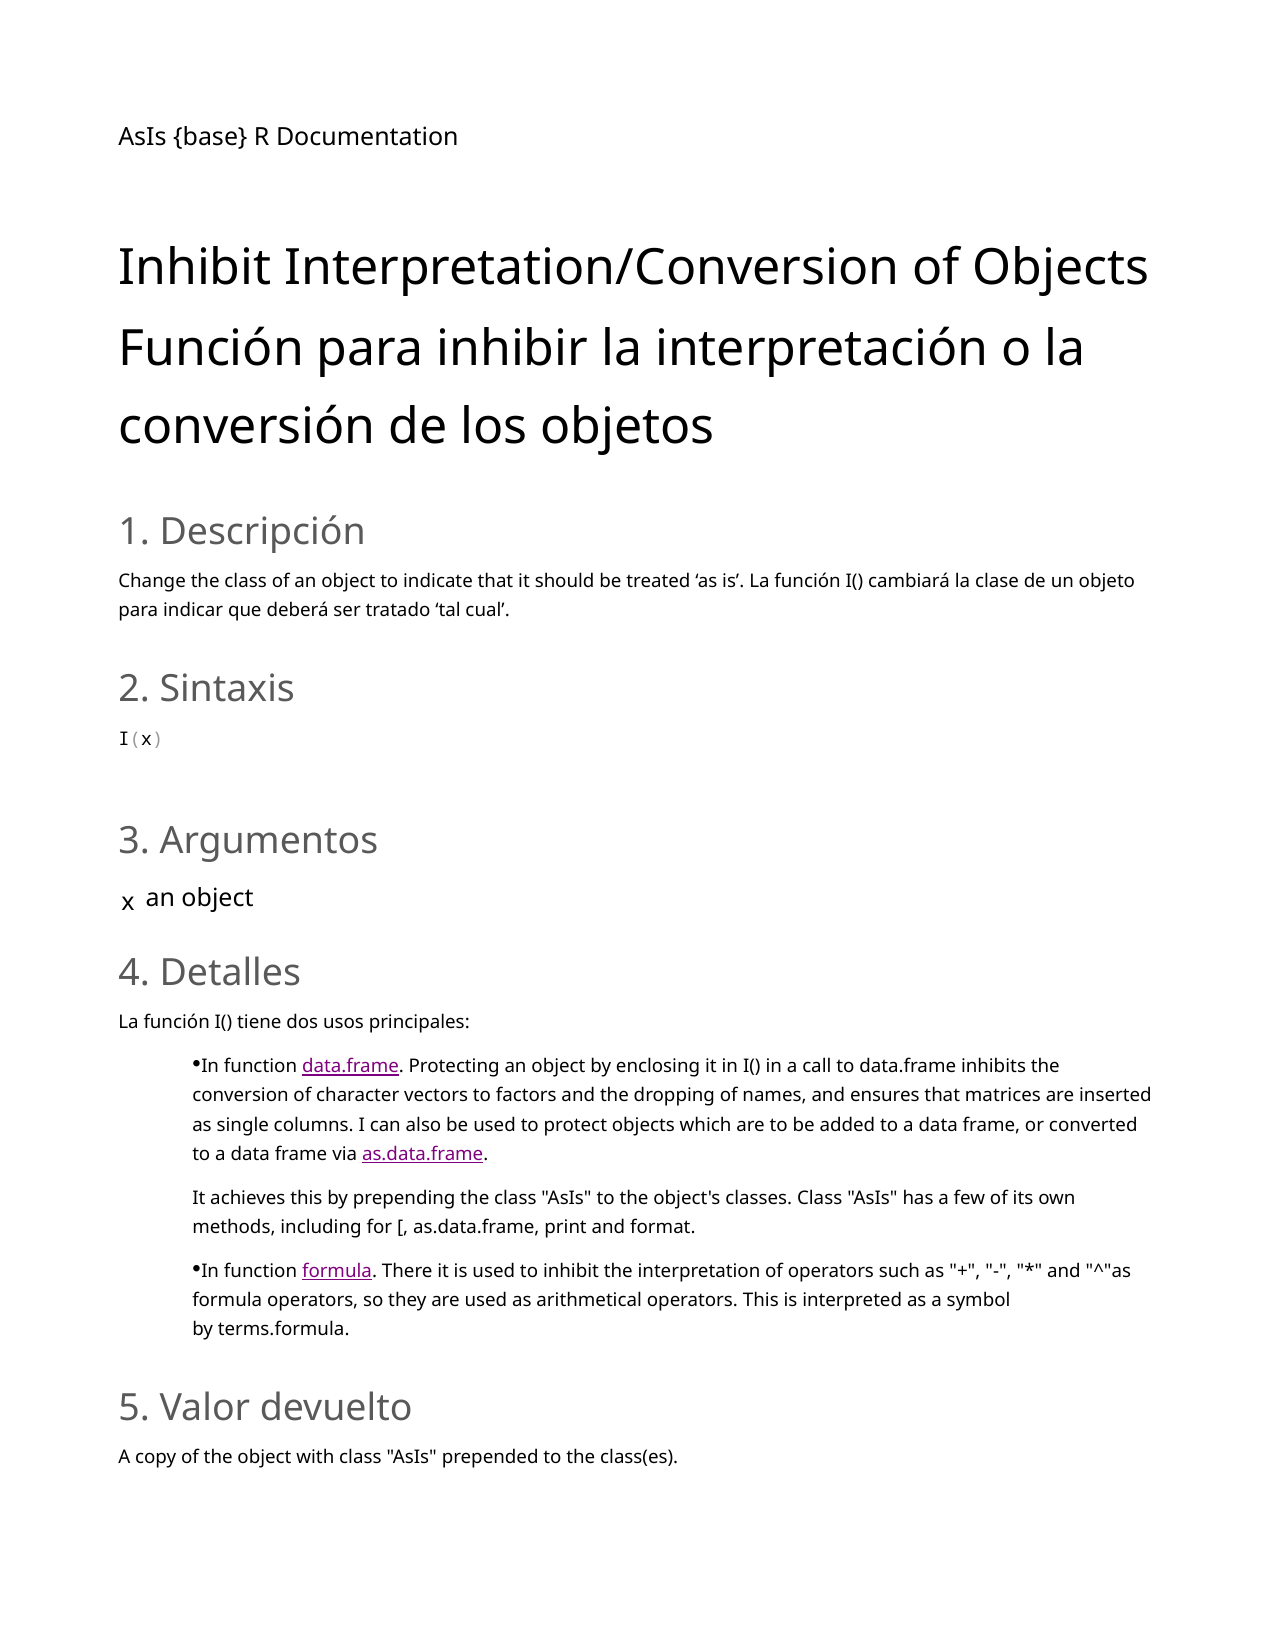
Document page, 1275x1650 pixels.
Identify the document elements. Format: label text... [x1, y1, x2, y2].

table_header an object [143, 877, 258, 924]
text A copy of the object with class "AsIs" prepended to the class(es). [118, 1444, 1157, 1469]
subtitle Inhibit Interpretation/Conversion of Objects [118, 231, 1157, 299]
text Función para inhibir la interpretación o la conversión de los objetos [118, 312, 1157, 458]
subtitle 4. Detalles [118, 945, 1157, 996]
subtitle 3. Argumentos [118, 813, 1157, 864]
subtitle 1. Descripción [118, 504, 1157, 555]
list In function formula. There it is used to inhibit the interpretation of operators such as "+", "-", "*" and "^"as formula operators, so they are used as arithmetical operators. This is interpreted as a symbol by terms.formula. [118, 1257, 1157, 1341]
list It achieves this by prepending the class "AsIs" to the object's classes. Class "AsIs" has a few of its own methods, including for [, as.data.frame, print and format. [118, 1184, 1157, 1239]
table_header x [118, 877, 142, 924]
text I(x) [118, 725, 1157, 751]
subtitle 2. Sintaxis [118, 661, 1157, 712]
text La función I() tiene dos usos principales: [118, 1008, 1157, 1034]
subtitle 5. Valor devuelto [118, 1380, 1157, 1431]
list In function data.frame. Protecting an object by enclosing it in I() in a call to data.frame inhibits the conversion of character vectors to factors and the dropping of names, and ensures that matrices are inserted as single columns. I can also be used to protect objects which are to be added to a data frame, or converted to a data frame via as.data.frame. [118, 1052, 1157, 1166]
text Change the class of an object to indicate that it should be treated ‘as is’. La función I() cambiará la clase de un objeto para indicar que deberá ser tratado ‘tal cual’. [118, 567, 1157, 622]
